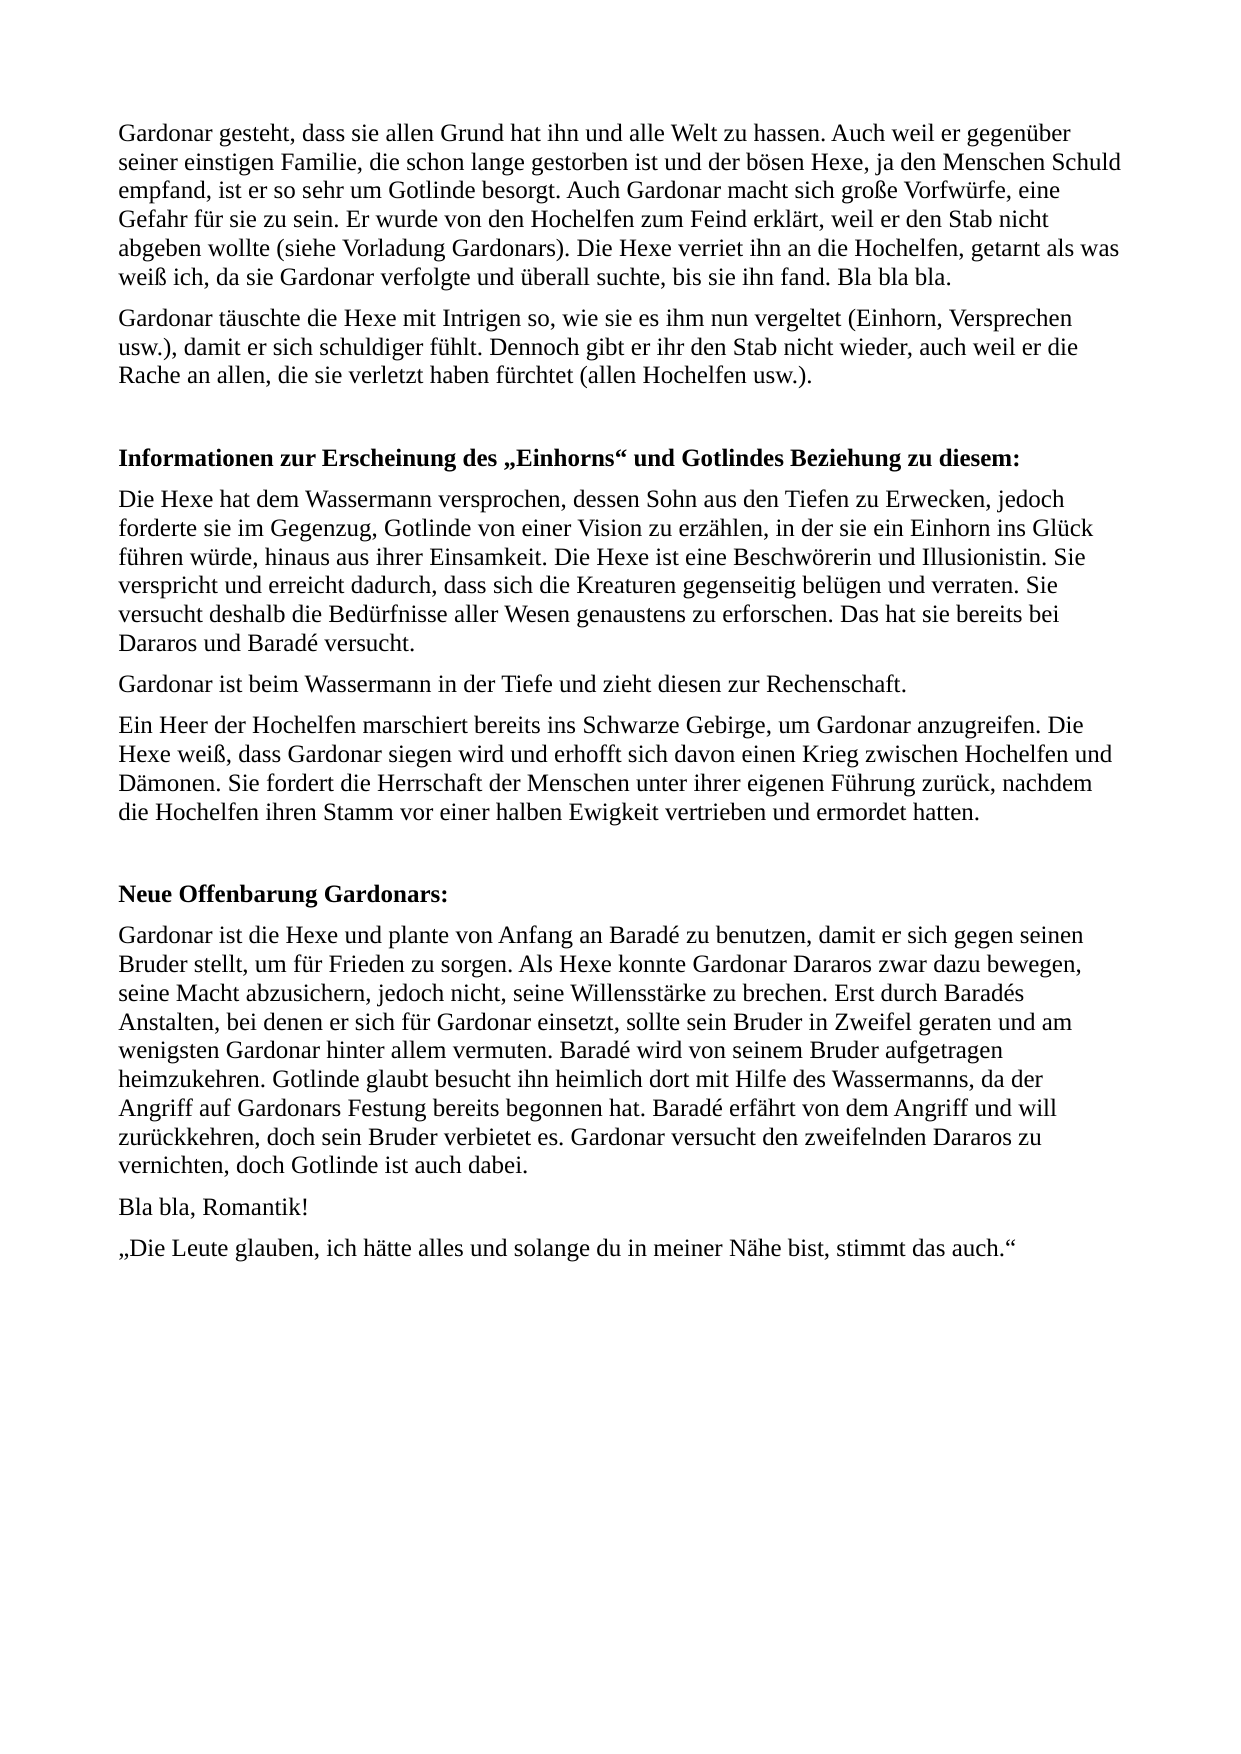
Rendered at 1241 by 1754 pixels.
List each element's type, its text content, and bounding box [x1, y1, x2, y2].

text Gardonar gesteht, dass sie allen Grund hat ihn und alle Welt zu hassen. Auch weil er gegenüber seiner einstigen Familie, die schon lange gestorben ist und der bösen Hexe, ja den Menschen Schuld empfand, ist er so sehr um Gotlinde besorgt. Auch Gardonar macht sich große Vorfwürfe, eine Gefahr für sie zu sein. Er wurde von den Hochelfen zum Feind erklärt, weil er den Stab nicht abgeben wollte (siehe Vorladung Gardonars). Die Hexe verriet ihn an die Hochelfen, getarnt als was weiß ich, da sie Gardonar verfolgte und überall suchte, bis sie ihn fand. Bla bla bla. [118, 118, 1122, 291]
text Gardonar täuschte die Hexe mit Intrigen so, wie sie es ihm nun vergeltet (Einhorn, Versprechen usw.), damit er sich schuldiger fühlt. Dennoch gibt er ihr den Stab nicht wieder, auch weil er die Rache an allen, die sie verletzt haben fürchtet (allen Hochelfen usw.). [118, 303, 1122, 389]
text Informationen zur Erscheinung des „Einhorns“ und Gotlindes Beziehung zu diesem: [118, 443, 1122, 472]
text „Die Leute glauben, ich hätte alles und solange du in meiner Nähe bist, stimmt das auch.“ [118, 1233, 1122, 1262]
text Die Hexe hat dem Wassermann versprochen, dessen Sohn aus den Tiefen zu Erwecken, jedoch forderte sie im Gegenzug, Gotlinde von einer Vision zu erzählen, in der sie ein Einhorn ins Glück führen würde, hinaus aus ihrer Einsamkeit. Die Hexe ist eine Beschwörerin und Illusionistin. Sie verspricht und erreicht dadurch, dass sich die Kreaturen gegenseitig belügen und verraten. Sie versucht deshalb die Bedürfnisse aller Wesen genaustens zu erforschen. Das hat sie bereits bei Dararos und Baradé versucht. [118, 484, 1122, 657]
text Ein Heer der Hochelfen marschiert bereits ins Schwarze Gebirge, um Gardonar anzugreifen. Die Hexe weiß, dass Gardonar siegen wird und erhofft sich davon einen Krieg zwischen Hochelfen und Dämonen. Sie fordert die Herrschaft der Menschen unter ihrer eigenen Führung zurück, nachdem die Hochelfen ihren Stamm vor einer halben Ewigkeit vertrieben und ermordet hatten. [118, 711, 1122, 826]
text Neue Offenbarung Gardonars: [118, 879, 1122, 908]
text Gardonar ist beim Wassermann in der Tiefe und zieht diesen zur Rechenschaft. [118, 669, 1122, 698]
text Bla bla, Romantik! [118, 1192, 1122, 1221]
text Gardonar ist die Hexe und plante von Anfang an Baradé zu benutzen, damit er sich gegen seinen Bruder stellt, um für Frieden zu sorgen. Als Hexe konnte Gardonar Dararos zwar dazu bewegen, seine Macht abzusichern, jedoch nicht, seine Willensstärke zu brechen. Erst durch Baradés Anstalten, bei denen er sich für Gardonar einsetzt, sollte sein Bruder in Zweifel geraten und am wenigsten Gardonar hinter allem vermuten. Baradé wird von seinem Bruder aufgetragen heimzukehren. Gotlinde glaubt besucht ihn heimlich dort mit Hilfe des Wassermanns, da der Angriff auf Gardonars Festung bereits begonnen hat. Baradé erfährt von dem Angriff und will zurückkehren, doch sein Bruder verbietet es. Gardonar versucht den zweifelnden Dararos zu vernichten, doch Gotlinde ist auch dabei. [118, 921, 1122, 1179]
